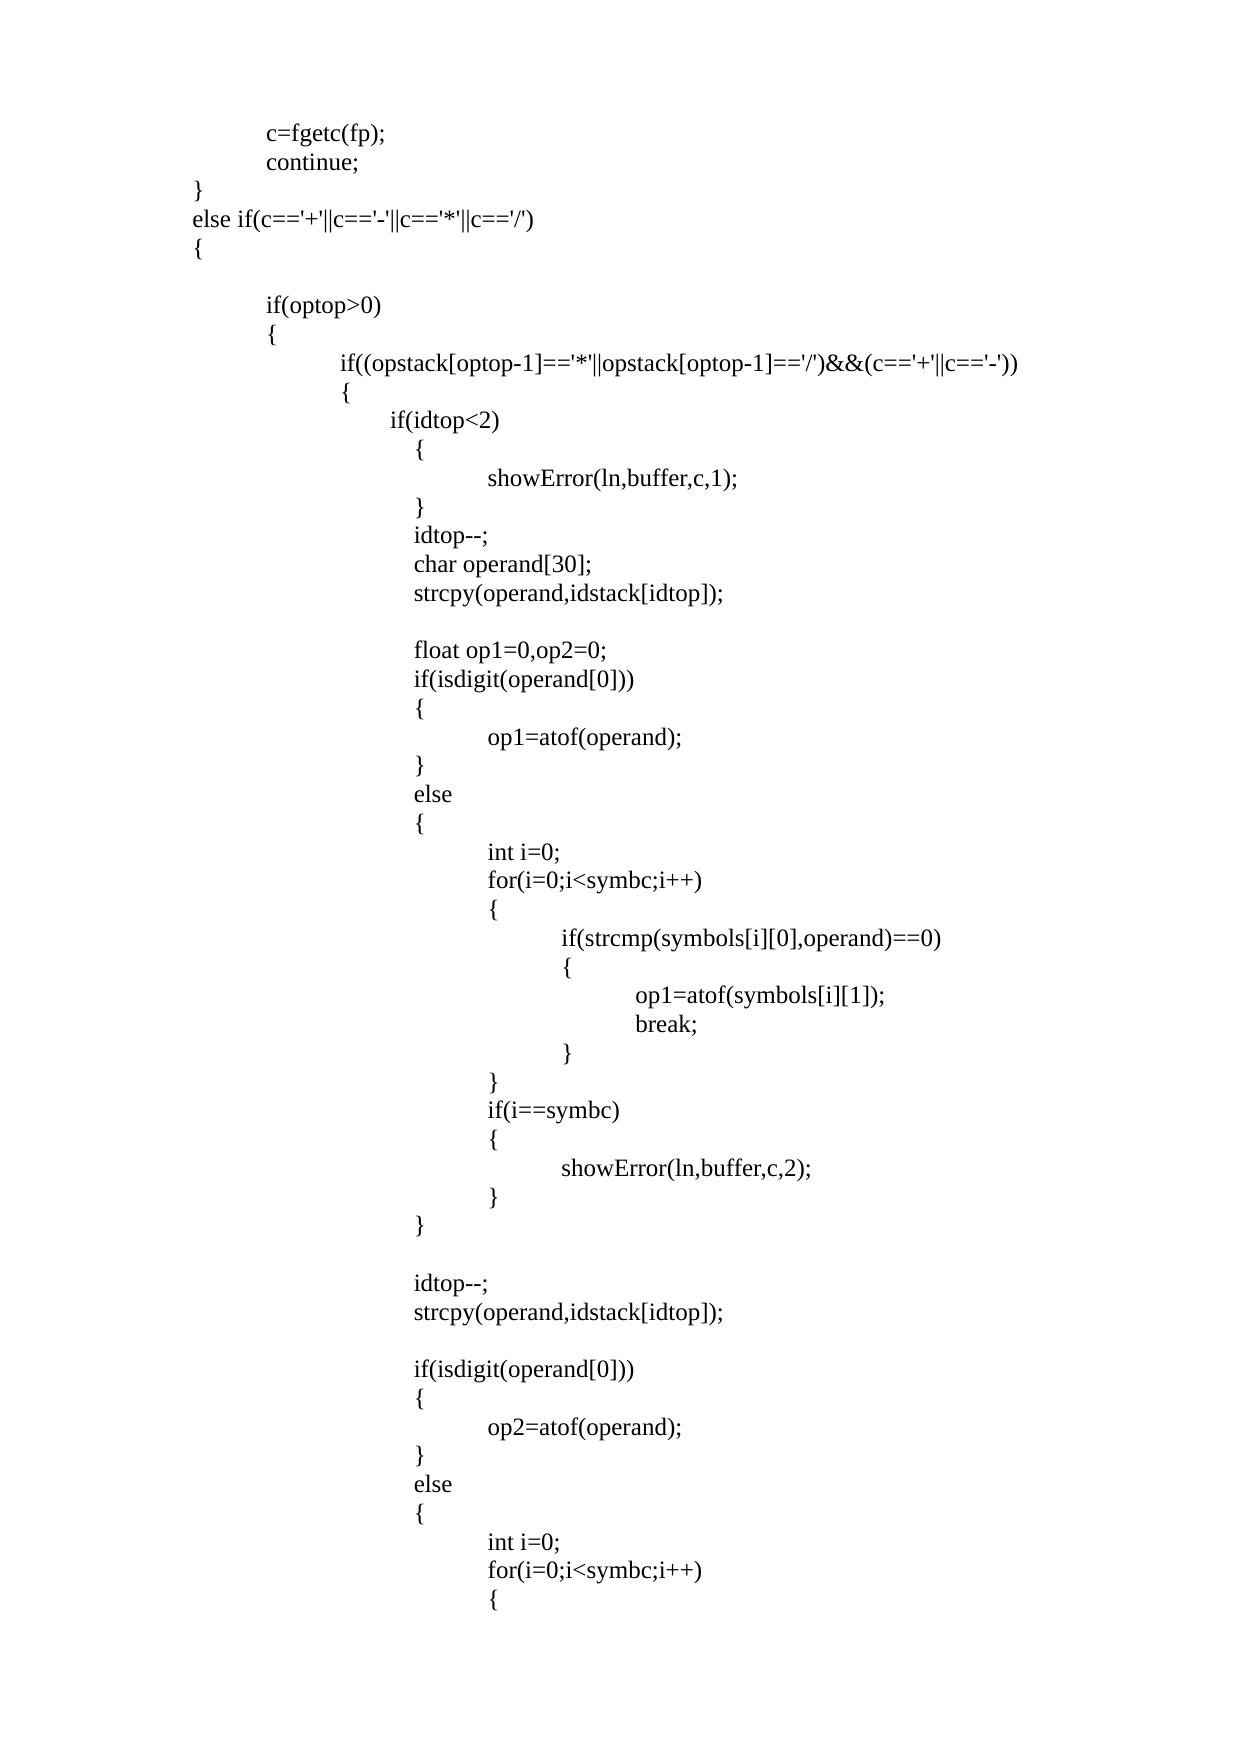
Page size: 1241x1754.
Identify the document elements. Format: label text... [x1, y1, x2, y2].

text } [118, 1211, 1122, 1239]
text strcpy(operand,idstack[idtop]); [118, 578, 1122, 607]
text } [118, 176, 1122, 204]
text if(idtop<2) [118, 406, 1122, 434]
text for(i=0;i<symbc;i++) [118, 1556, 1122, 1584]
text if(isdigit(operand[0])) [118, 1354, 1122, 1383]
text if(strcmp(symbols[i][0],operand)==0) [118, 923, 1122, 952]
text float op1=0,op2=0; [118, 636, 1122, 664]
text { [118, 808, 1122, 837]
text idtop--; [118, 521, 1122, 549]
text { [118, 434, 1122, 463]
text } [118, 1182, 1122, 1211]
text { [118, 377, 1122, 406]
text int i=0; [118, 1527, 1122, 1556]
text showError(ln,buffer,c,1); [118, 463, 1122, 492]
text strcpy(operand,idstack[idtop]); [118, 1297, 1122, 1326]
text { [118, 894, 1122, 923]
text break; [118, 1009, 1122, 1038]
text { [118, 1124, 1122, 1153]
text { [118, 1383, 1122, 1412]
text else [118, 1469, 1122, 1498]
text { [118, 1584, 1122, 1613]
text { [118, 1498, 1122, 1527]
text } [118, 1067, 1122, 1096]
text { [118, 319, 1122, 348]
text op1=atof(operand); [118, 722, 1122, 751]
text op1=atof(symbols[i][1]); [118, 981, 1122, 1009]
text char operand[30]; [118, 549, 1122, 578]
text if(optop>0) [118, 291, 1122, 319]
text { [118, 233, 1122, 262]
text } [118, 751, 1122, 779]
text else [118, 779, 1122, 808]
text if(isdigit(operand[0])) [118, 664, 1122, 693]
text showError(ln,buffer,c,2); [118, 1153, 1122, 1182]
text if((opstack[optop-1]=='*'||opstack[optop-1]=='/')&&(c=='+'||c=='-')) [118, 348, 1122, 377]
text op2=atof(operand); [118, 1412, 1122, 1441]
text idtop--; [118, 1268, 1122, 1297]
text if(i==symbc) [118, 1096, 1122, 1124]
text } [118, 492, 1122, 521]
text } [118, 1038, 1122, 1067]
text for(i=0;i<symbc;i++) [118, 866, 1122, 894]
text } [118, 1441, 1122, 1469]
text c=fgetc(fp); [118, 118, 1122, 147]
text { [118, 693, 1122, 722]
text else if(c=='+'||c=='-'||c=='*'||c=='/') [118, 204, 1122, 233]
text continue; [118, 147, 1122, 176]
text int i=0; [118, 837, 1122, 866]
text { [118, 952, 1122, 981]
